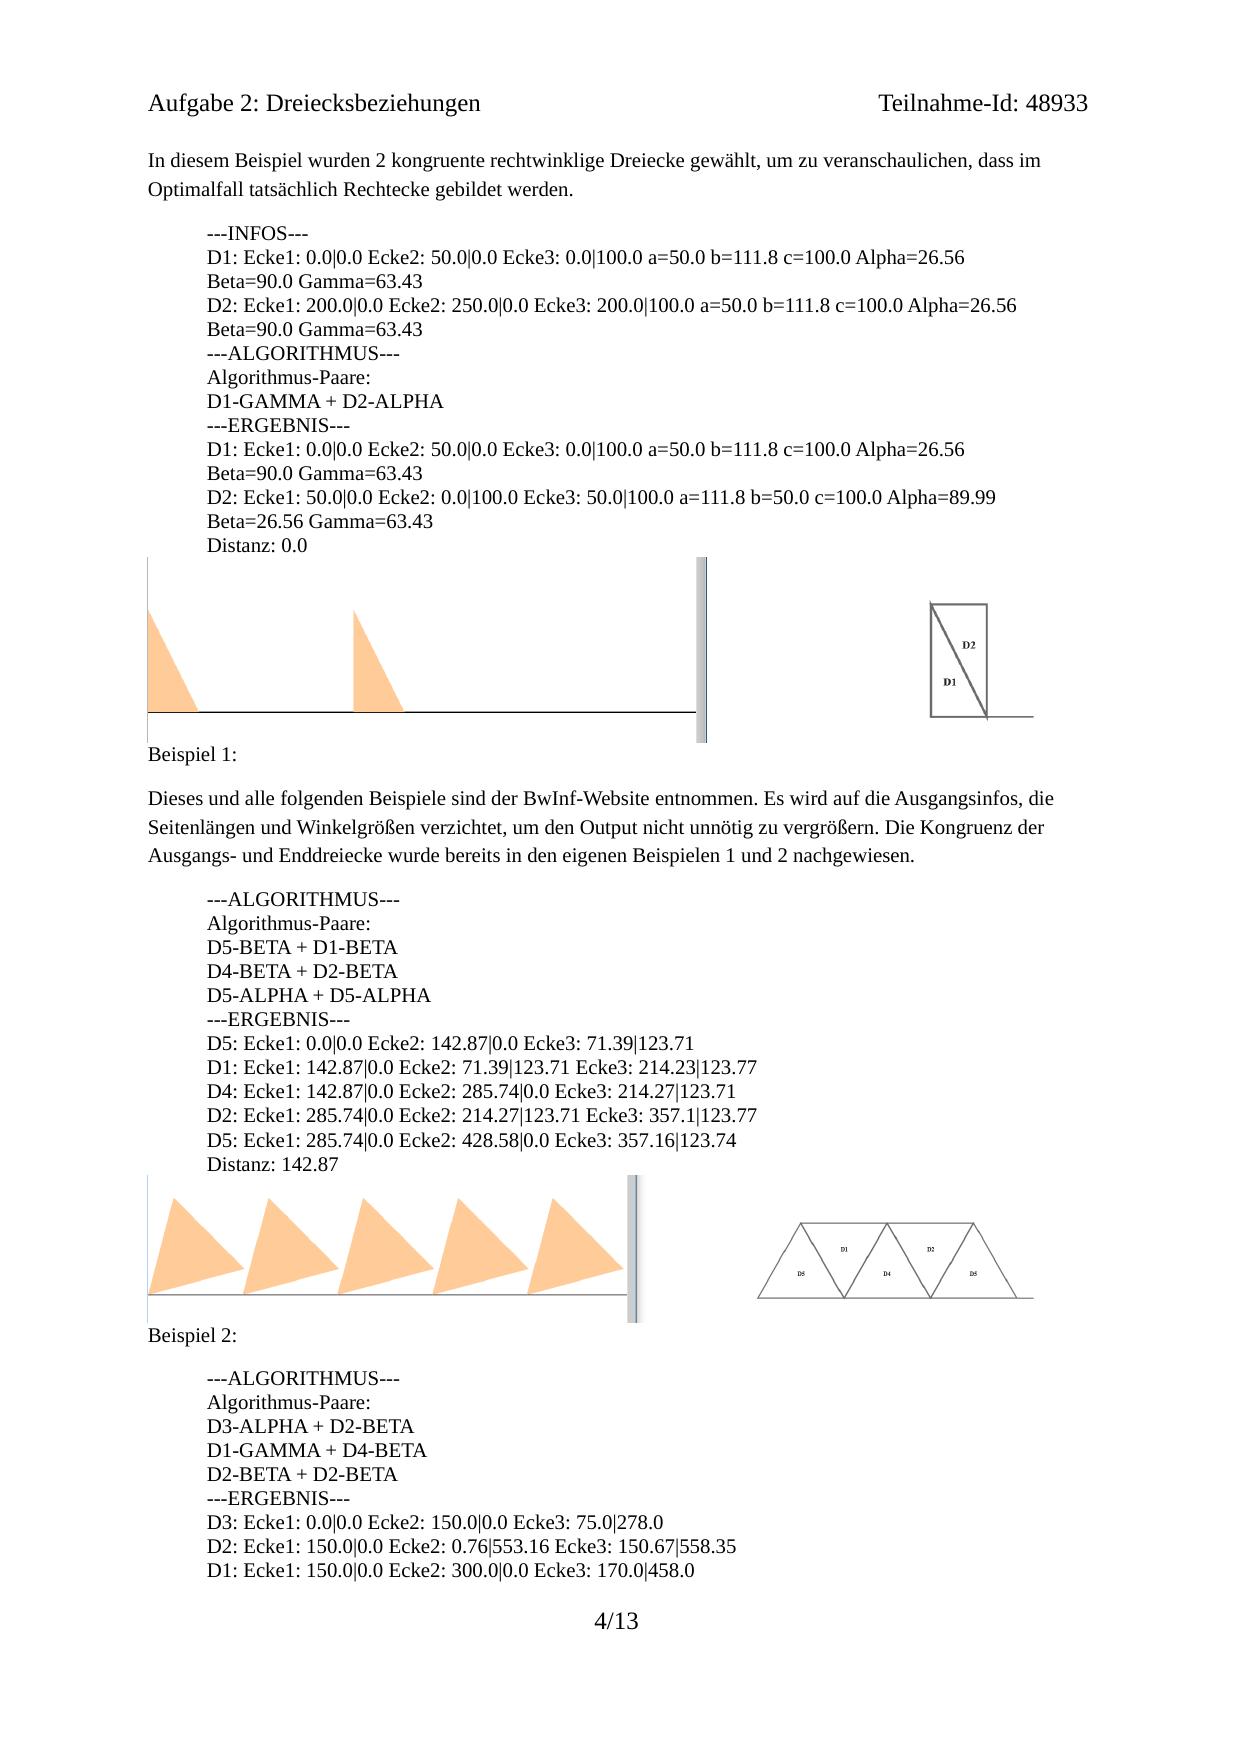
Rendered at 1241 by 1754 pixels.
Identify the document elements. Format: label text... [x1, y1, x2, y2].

text D5-ALPHA + D5-ALPHA [207, 983, 1033, 1007]
text D2: Ecke1: 200.0|0.0 Ecke2: 250.0|0.0 Ecke3: 200.0|100.0 a=50.0 b=111.8 c=100.0 Alpha=26.56 Beta=90.0 Gamma=63.43 [207, 293, 1033, 341]
text ---ALGORITHMUS--- [207, 1366, 1033, 1390]
text ---ERGEBNIS--- [207, 1486, 1033, 1510]
text ---ALGORITHMUS--- [207, 341, 1033, 365]
text Algorithmus-Paare: [207, 365, 1033, 389]
text D1: Ecke1: 0.0|0.0 Ecke2: 50.0|0.0 Ecke3: 0.0|100.0 a=50.0 b=111.8 c=100.0 Alpha=26.56 Beta=90.0 Gamma=63.43 [207, 437, 1033, 485]
text Distanz: 142.87 [207, 1152, 1033, 1175]
picture [147, 1175, 1034, 1323]
text D2: Ecke1: 150.0|0.0 Ecke2: 0.76|553.16 Ecke3: 150.67|558.35 [207, 1534, 1033, 1558]
text D1-GAMMA + D4-BETA [207, 1438, 1033, 1462]
text D1: Ecke1: 150.0|0.0 Ecke2: 300.0|0.0 Ecke3: 170.0|458.0 [207, 1558, 1033, 1582]
text Algorithmus-Paare: [207, 1390, 1033, 1414]
text D4-BETA + D2-BETA [207, 959, 1033, 983]
text In diesem Beispiel wurden 2 kongruente rechtwinklige Dreiecke gewählt, um zu veranschaulichen, dass im Optimalfall tatsächlich Rechtecke gebildet werden. [148, 148, 1093, 201]
text Algorithmus-Paare: [207, 911, 1033, 935]
text D3: Ecke1: 0.0|0.0 Ecke2: 150.0|0.0 Ecke3: 75.0|278.0 [207, 1510, 1033, 1534]
text D2: Ecke1: 50.0|0.0 Ecke2: 0.0|100.0 Ecke3: 50.0|100.0 a=111.8 b=50.0 c=100.0 Alpha=89.99 Beta=26.56 Gamma=63.43 [207, 485, 1033, 533]
text D1: Ecke1: 142.87|0.0 Ecke2: 71.39|123.71 Ecke3: 214.23|123.77 [207, 1055, 1033, 1079]
text Beispiel 1: [148, 557, 1093, 766]
text D1-GAMMA + D2-ALPHA [207, 389, 1033, 413]
text D4: Ecke1: 142.87|0.0 Ecke2: 285.74|0.0 Ecke3: 214.27|123.71 [207, 1079, 1033, 1103]
text D5-BETA + D1-BETA [207, 935, 1033, 959]
text D1: Ecke1: 0.0|0.0 Ecke2: 50.0|0.0 Ecke3: 0.0|100.0 a=50.0 b=111.8 c=100.0 Alpha=26.56 Beta=90.0 Gamma=63.43 [207, 244, 1033, 293]
picture [147, 557, 1034, 743]
text Beispiel 2: [148, 1176, 1093, 1347]
text D2-BETA + D2-BETA [207, 1462, 1033, 1486]
text D5: Ecke1: 0.0|0.0 Ecke2: 142.87|0.0 Ecke3: 71.39|123.71 [207, 1031, 1033, 1055]
text Distanz: 0.0 [207, 533, 1033, 557]
text ---ALGORITHMUS--- [207, 887, 1033, 911]
text ---ERGEBNIS--- [207, 413, 1033, 437]
text D5: Ecke1: 285.74|0.0 Ecke2: 428.58|0.0 Ecke3: 357.16|123.74 [207, 1127, 1033, 1152]
text ---ERGEBNIS--- [207, 1007, 1033, 1031]
text D2: Ecke1: 285.74|0.0 Ecke2: 214.27|123.71 Ecke3: 357.1|123.77 [207, 1103, 1033, 1127]
text ---INFOS--- [207, 221, 1033, 244]
text D3-ALPHA + D2-BETA [207, 1414, 1033, 1438]
text Dieses und alle folgenden Beispiele sind der BwInf-Website entnommen. Es wird auf die Ausgangsinfos, die Seitenlängen und Winkelgrößen verzichtet, um den Output nicht unnötig zu vergrößern. Die Kongruenz der Ausgangs- und Enddreiecke wurde bereits in den eigenen Beispielen 1 und 2 nachgewiesen. [148, 786, 1093, 867]
